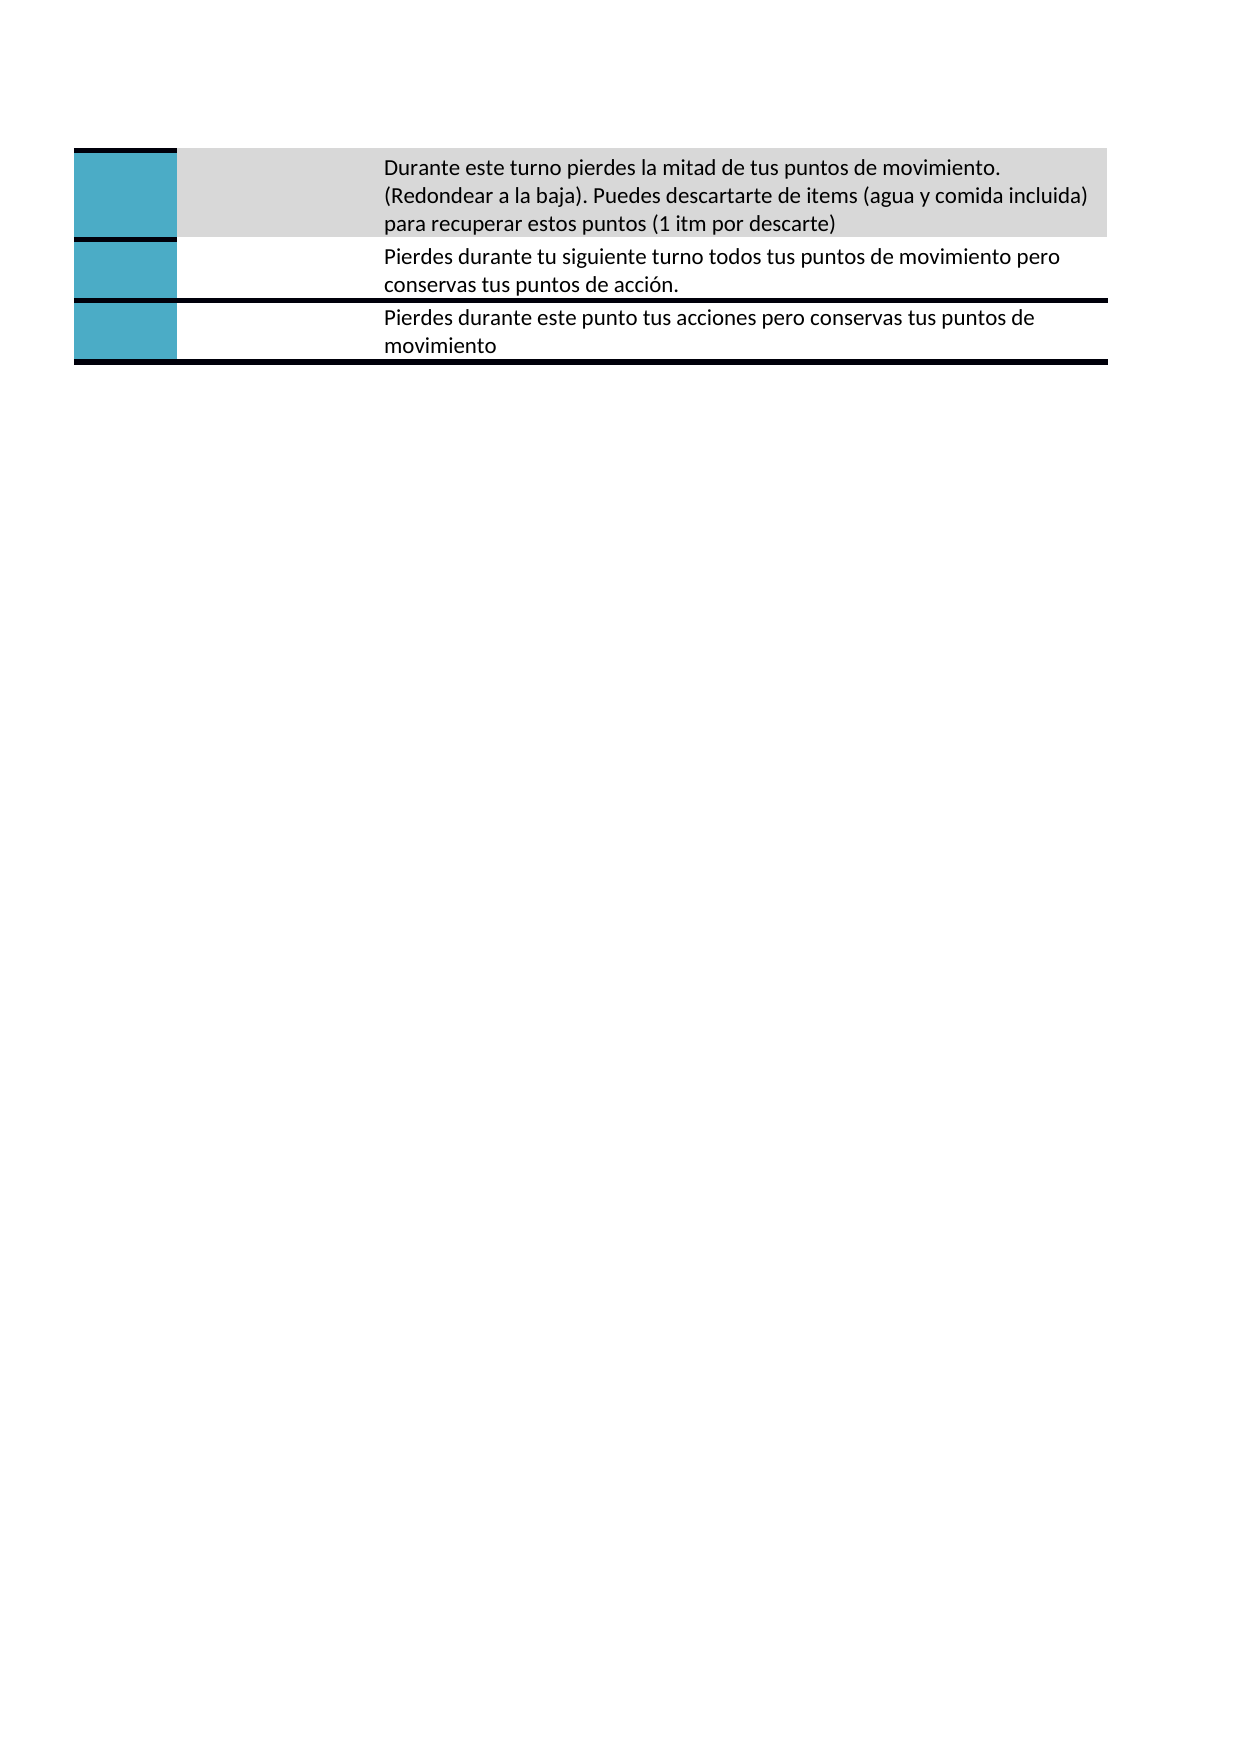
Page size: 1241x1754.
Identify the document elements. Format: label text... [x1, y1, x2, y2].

table_cell [177, 237, 384, 298]
table_cell Pierdes durante tu siguiente turno todos tus puntos de movimiento pero conservas tus puntos de acción. [384, 237, 1107, 298]
table_cell [177, 303, 384, 359]
table_cell Durante este turno pierdes la mitad de tus puntos de movimiento. (Redondear a la baja). Puedes descartarte de items (agua y comida incluida) para recuperar estos puntos (1 itm por descarte) [384, 148, 1107, 237]
table_cell [177, 148, 384, 237]
table_cell [74, 303, 177, 359]
table_cell Pierdes durante este punto tus acciones pero conservas tus puntos de movimiento [384, 303, 1107, 359]
table_cell [74, 153, 177, 237]
table_cell [74, 242, 177, 298]
